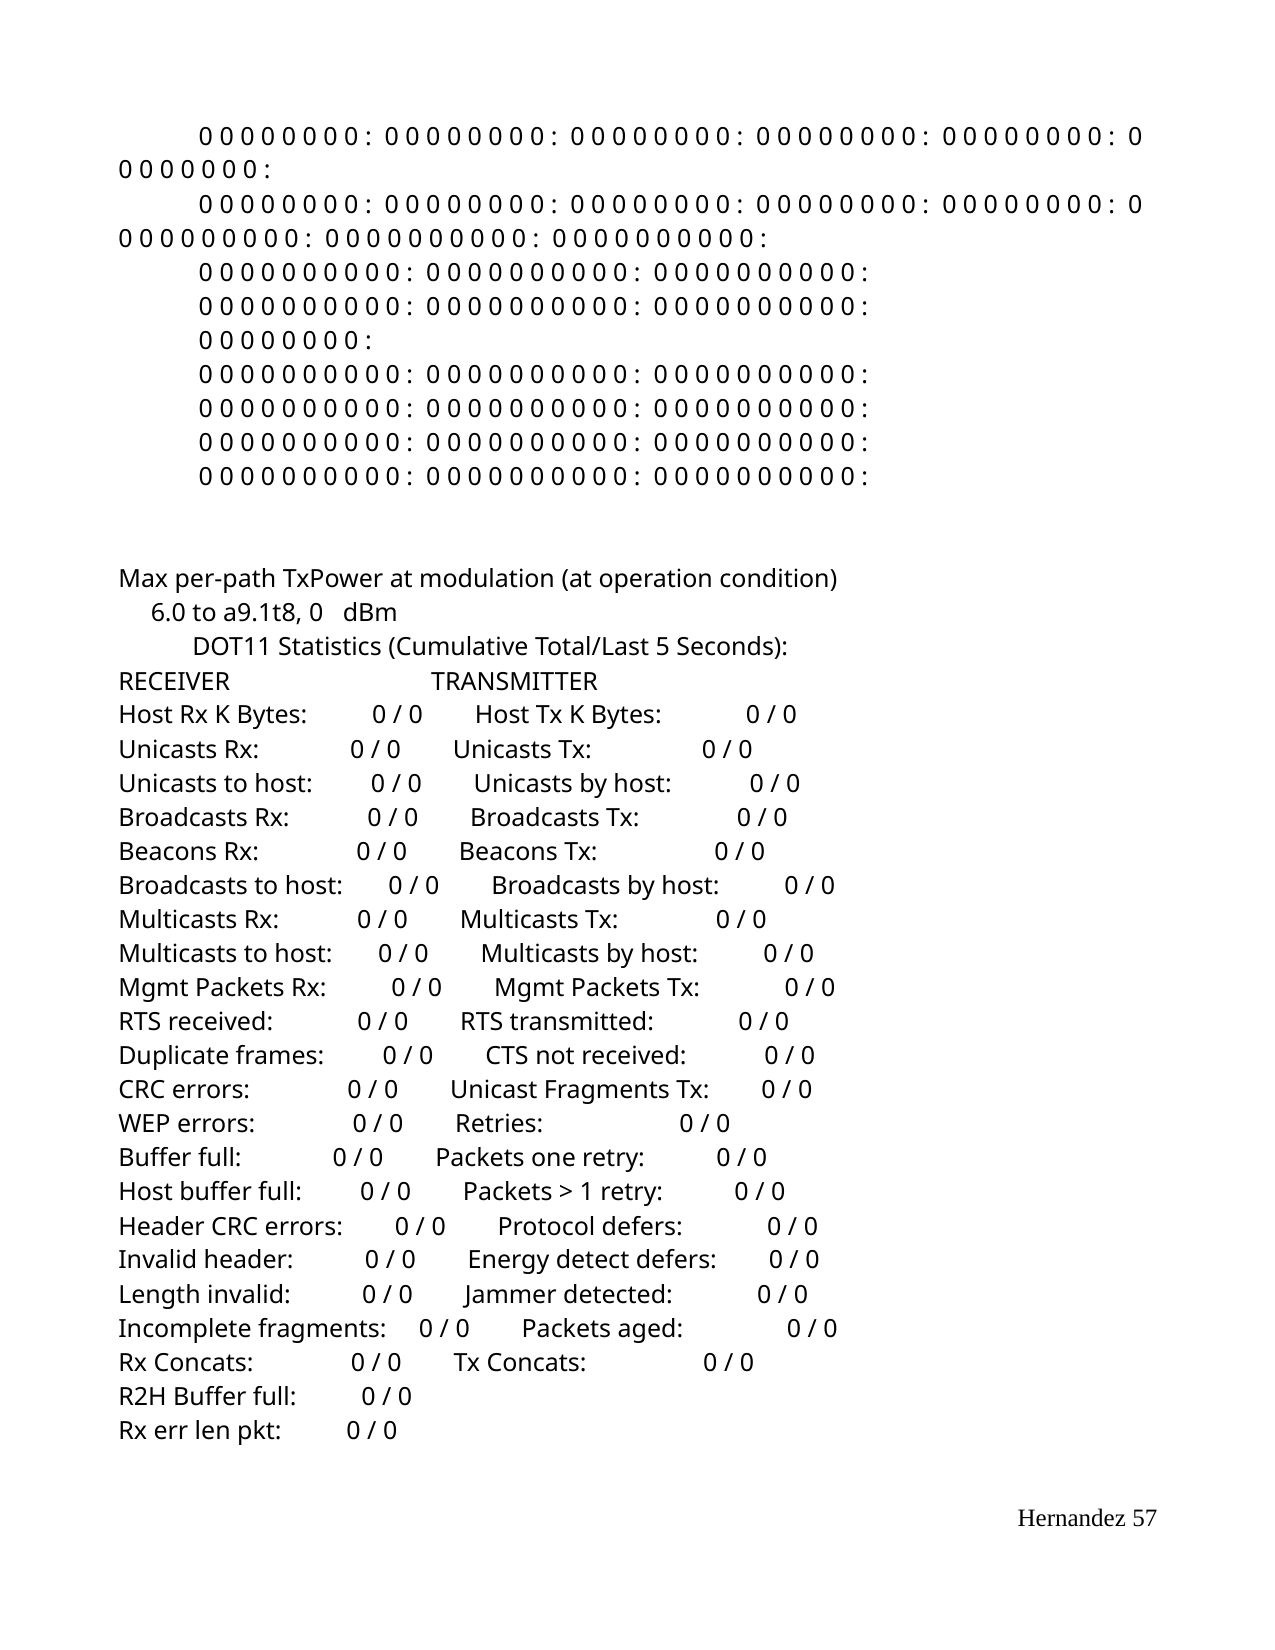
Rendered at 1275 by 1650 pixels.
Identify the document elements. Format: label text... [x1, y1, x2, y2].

text 0 0 0 0 0 0 0 0 : 0 0 0 0 0 0 0 0 : 0 0 0 0 0 0 0 0 : 0 0 0 0 0 0 0 0 : 0 0 0 0 0 0 0 0 : 0 0 0 0 0 0 0 0 0 0 : 0 0 0 0 0 0 0 0 0 0 : 0 0 0 0 0 0 0 0 0 0 : [118, 186, 1157, 254]
text Max per-path TxPower at modulation (at operation condition) [118, 561, 1157, 595]
text R2H Buffer full: 0 / 0 [118, 1378, 1157, 1412]
text Host Rx K Bytes: 0 / 0 Host Tx K Bytes: 0 / 0 [118, 697, 1157, 731]
text 0 0 0 0 0 0 0 0 0 0 : 0 0 0 0 0 0 0 0 0 0 : 0 0 0 0 0 0 0 0 0 0 : [118, 459, 1157, 493]
text DOT11 Statistics (Cumulative Total/Last 5 Seconds): [118, 629, 1157, 663]
text Beacons Rx: 0 / 0 Beacons Tx: 0 / 0 [118, 833, 1157, 867]
text Invalid header: 0 / 0 Energy detect defers: 0 / 0 [118, 1242, 1157, 1276]
text 0 0 0 0 0 0 0 0 : 0 0 0 0 0 0 0 0 : 0 0 0 0 0 0 0 0 : 0 0 0 0 0 0 0 0 : 0 0 0 0 0 0 0 0 : 0 0 0 0 0 0 0 0 : [118, 118, 1157, 186]
text 0 0 0 0 0 0 0 0 0 0 : 0 0 0 0 0 0 0 0 0 0 : 0 0 0 0 0 0 0 0 0 0 : [118, 288, 1157, 322]
text Broadcasts Rx: 0 / 0 Broadcasts Tx: 0 / 0 [118, 799, 1157, 833]
text Multicasts Rx: 0 / 0 Multicasts Tx: 0 / 0 [118, 902, 1157, 936]
text Incomplete fragments: 0 / 0 Packets aged: 0 / 0 [118, 1310, 1157, 1344]
text Multicasts to host: 0 / 0 Multicasts by host: 0 / 0 [118, 936, 1157, 970]
text 0 0 0 0 0 0 0 0 0 0 : 0 0 0 0 0 0 0 0 0 0 : 0 0 0 0 0 0 0 0 0 0 : [118, 254, 1157, 288]
text Rx err len pkt: 0 / 0 [118, 1412, 1157, 1447]
text 0 0 0 0 0 0 0 0 : [118, 322, 1157, 357]
text RTS received: 0 / 0 RTS transmitted: 0 / 0 [118, 1004, 1157, 1038]
text Broadcasts to host: 0 / 0 Broadcasts by host: 0 / 0 [118, 867, 1157, 902]
text 0 0 0 0 0 0 0 0 0 0 : 0 0 0 0 0 0 0 0 0 0 : 0 0 0 0 0 0 0 0 0 0 : [118, 391, 1157, 425]
text CRC errors: 0 / 0 Unicast Fragments Tx: 0 / 0 [118, 1072, 1157, 1106]
text 0 0 0 0 0 0 0 0 0 0 : 0 0 0 0 0 0 0 0 0 0 : 0 0 0 0 0 0 0 0 0 0 : [118, 425, 1157, 459]
text Length invalid: 0 / 0 Jammer detected: 0 / 0 [118, 1276, 1157, 1310]
text WEP errors: 0 / 0 Retries: 0 / 0 [118, 1106, 1157, 1140]
text Header CRC errors: 0 / 0 Protocol defers: 0 / 0 [118, 1208, 1157, 1242]
text Unicasts to host: 0 / 0 Unicasts by host: 0 / 0 [118, 765, 1157, 799]
text Buffer full: 0 / 0 Packets one retry: 0 / 0 [118, 1140, 1157, 1174]
text Rx Concats: 0 / 0 Tx Concats: 0 / 0 [118, 1344, 1157, 1378]
text Host buffer full: 0 / 0 Packets > 1 retry: 0 / 0 [118, 1174, 1157, 1208]
text Unicasts Rx: 0 / 0 Unicasts Tx: 0 / 0 [118, 731, 1157, 765]
text RECEIVER TRANSMITTER [118, 663, 1157, 697]
text Mgmt Packets Rx: 0 / 0 Mgmt Packets Tx: 0 / 0 [118, 970, 1157, 1004]
text Duplicate frames: 0 / 0 CTS not received: 0 / 0 [118, 1038, 1157, 1072]
text 6.0 to a9.1t8, 0 dBm [118, 595, 1157, 629]
text 0 0 0 0 0 0 0 0 0 0 : 0 0 0 0 0 0 0 0 0 0 : 0 0 0 0 0 0 0 0 0 0 : [118, 357, 1157, 391]
